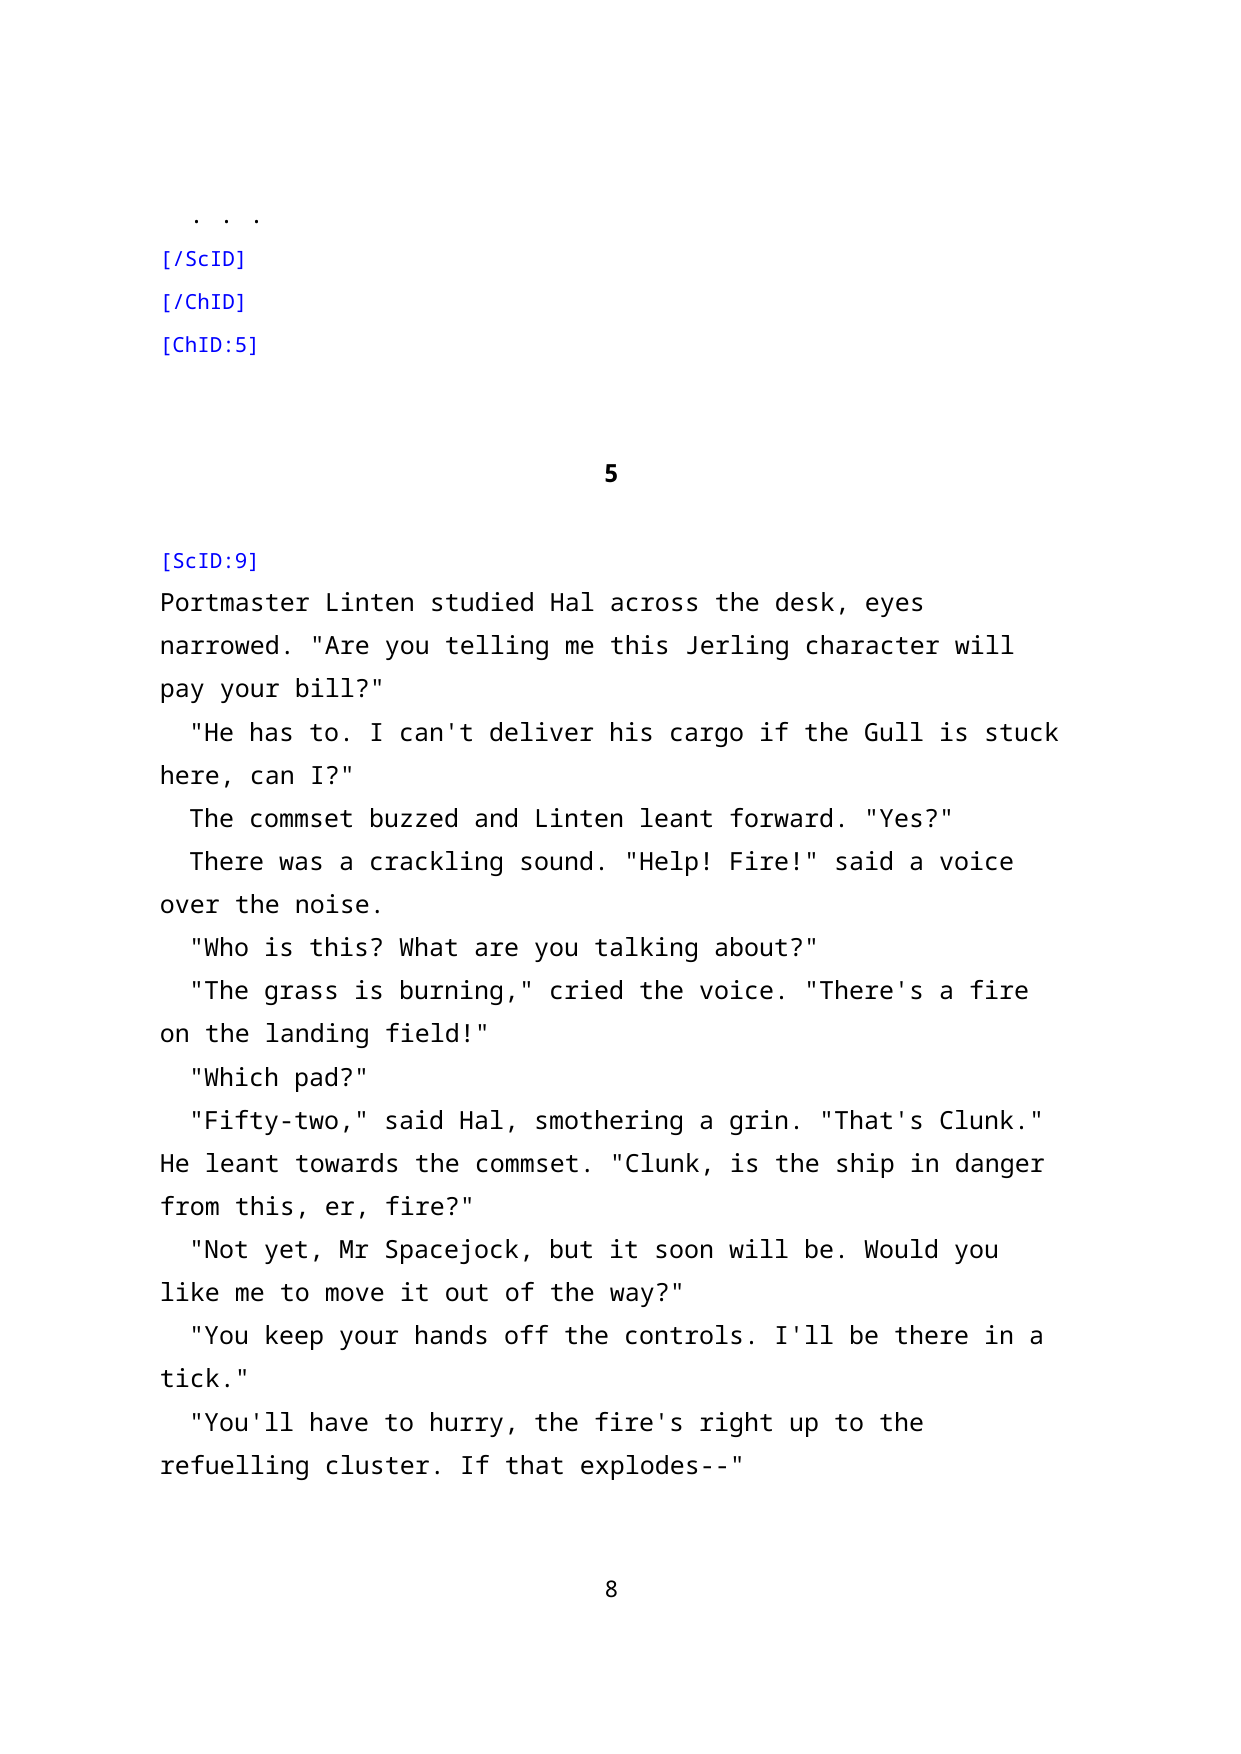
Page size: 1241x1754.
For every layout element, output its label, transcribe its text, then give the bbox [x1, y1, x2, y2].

text "Who is this? What are you talking about?" [159, 922, 1063, 965]
text [/ScID] [159, 232, 1063, 275]
text The commset buzzed and Linten leant forward. "Yes?" [159, 793, 1063, 836]
text "The grass is burning," cried the voice. "There's a fire on the landing field!" [159, 965, 1063, 1051]
text "Which pad?" [159, 1051, 1063, 1094]
text There was a crackling sound. "Help! Fire!" said a voice over the noise. [159, 836, 1063, 922]
text "You'll have to hurry, the fire's right up to the refuelling cluster. If that explodes--" [159, 1396, 1063, 1483]
text Portmaster Linten studied Hal across the desk, eyes narrowed. "Are you telling me this Jerling character will pay your bill?" [159, 577, 1063, 706]
text "You keep your hands off the controls. I'll be there in a tick." [159, 1310, 1063, 1396]
text "He has to. I can't deliver his cargo if the Gull is stuck here, can I?" [159, 706, 1063, 793]
text [ScID:9] [159, 534, 1063, 577]
text "Not yet, Mr Spacejock, but it soon will be. Would you like me to move it out of the way?" [159, 1224, 1063, 1310]
text "Fifty-two," said Hal, smothering a grin. "That's Clunk." He leant towards the commset. "Clunk, is the ship in danger from this, er, fire?" [159, 1094, 1063, 1224]
text . . . [159, 189, 1063, 232]
text [/ChID] [159, 275, 1063, 318]
subtitle 5 [159, 448, 1063, 491]
text [ChID:5] [159, 318, 1063, 361]
